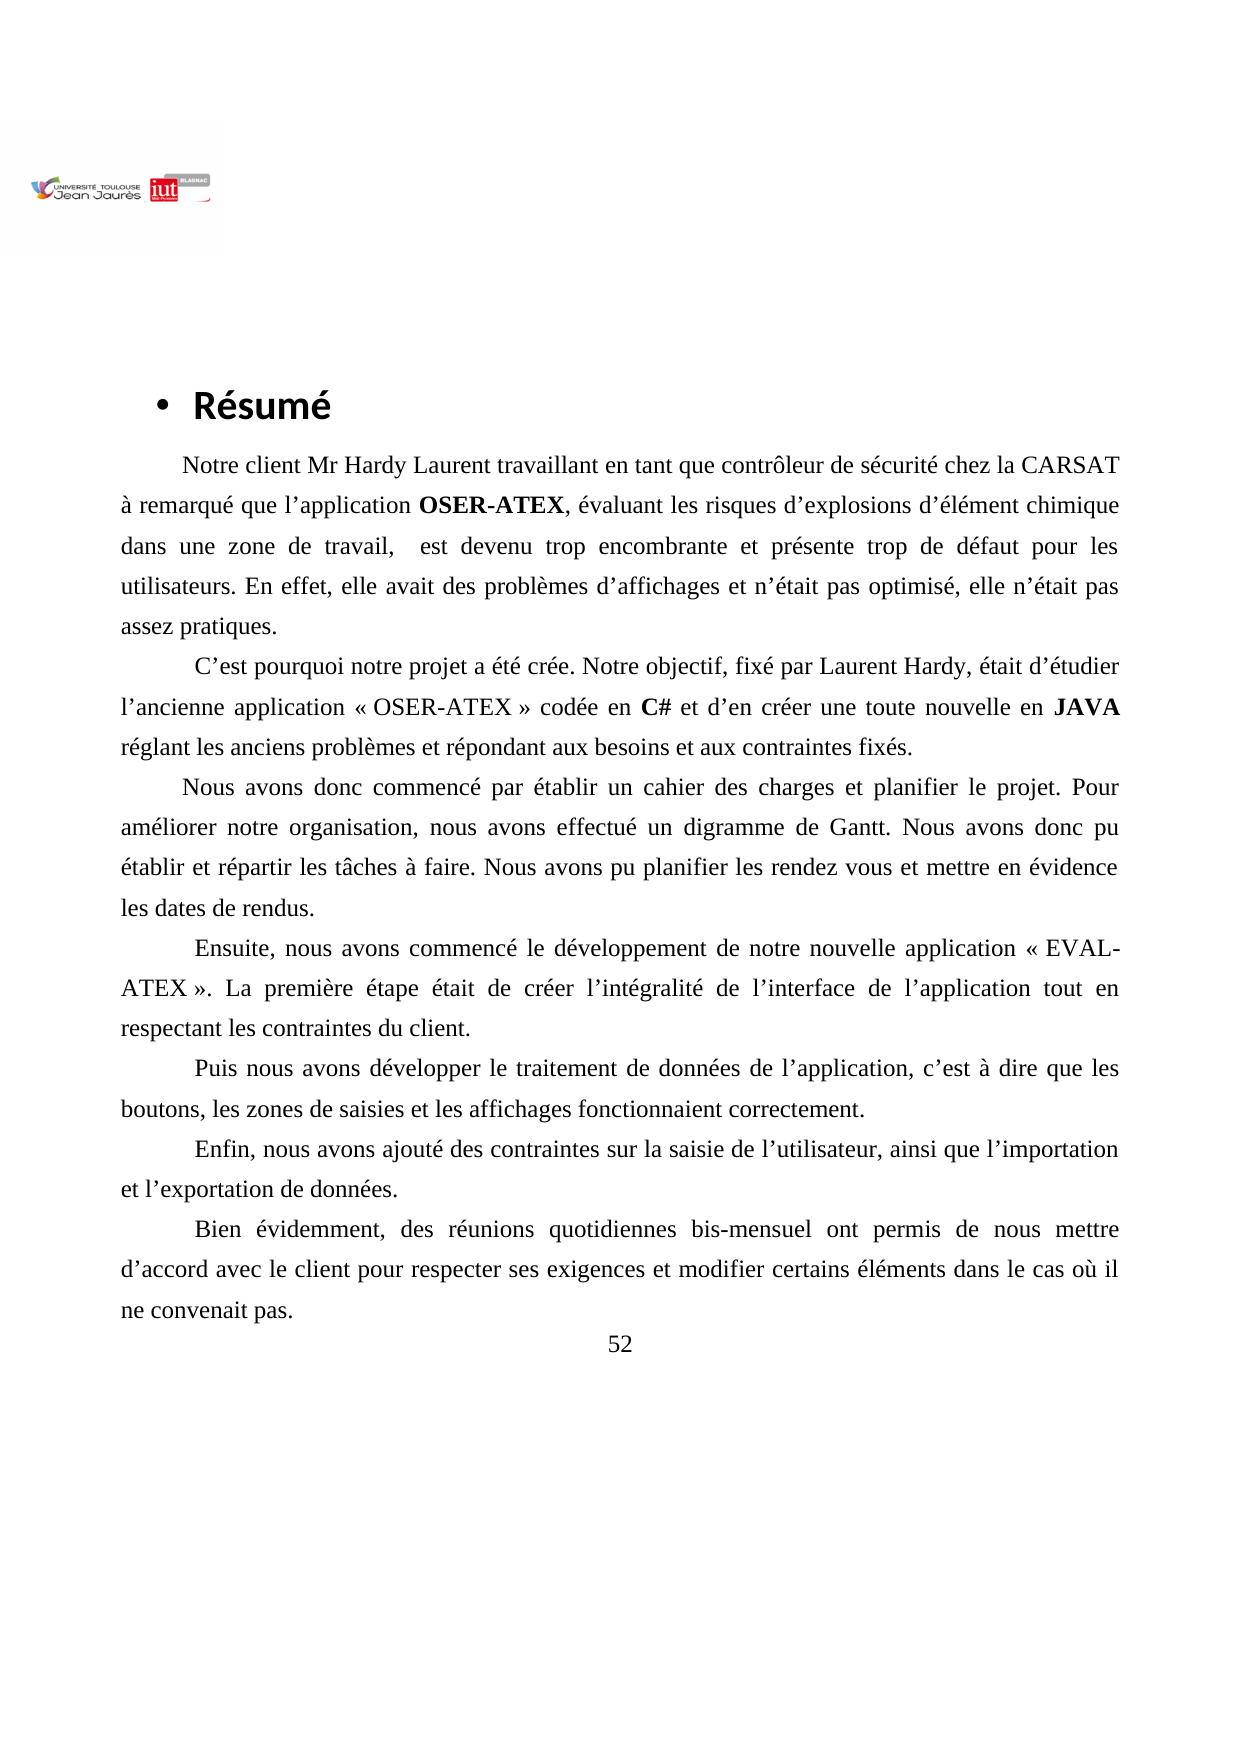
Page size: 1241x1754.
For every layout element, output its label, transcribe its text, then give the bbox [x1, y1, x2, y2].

picture [0, 121, 226, 254]
text Ensuite, nous avons commencé le développement de notre nouvelle application « EVAL-ATEX ». La première étape était de créer l’intégralité de l’interface de l’application tout en respectant les contraintes du client. [121, 933, 1120, 1042]
text Nous avons donc commencé par établir un cahier des charges et planifier le projet. Pour améliorer notre organisation, nous avons effectué un digramme de Gantt. Nous avons donc pu établir et répartir les tâches à faire. Nous avons pu planifier les rendez vous et mettre en évidence les dates de rendus. [121, 772, 1120, 921]
text Puis nous avons développer le traitement de données de l’application, c’est à dire que les boutons, les zones de saisies et les affichages fonctionnaient correctement. [121, 1053, 1120, 1122]
text Enfin, nous avons ajouté des contraintes sur la saisie de l’utilisateur, ainsi que l’importation et l’exportation de données. [121, 1134, 1120, 1203]
text Bien évidemment, des réunions quotidiennes bis-mensuel ont permis de nous mettre d’accord avec le client pour respecter ses exigences et modifier certains éléments dans le cas où il ne convenait pas. [121, 1214, 1120, 1323]
list Résumé [156, 379, 1122, 430]
text C’est pourquoi notre projet a été crée. Notre objectif, fixé par Laurent Hardy, était d’étudier l’ancienne application « OSER-ATEX » codée en C# et d’en créer une toute nouvelle en JAVA réglant les anciens problèmes et répondant aux besoins et aux contraintes fixés. [121, 651, 1120, 761]
text Notre client Mr Hardy Laurent travaillant en tant que contrôleur de sécurité chez la CARSAT à remarqué que l’application OSER-ATEX, évaluant les risques d’explosions d’élément chimique dans une zone de travail, est devenu trop encombrante et présente trop de défaut pour les utilisateurs. En effet, elle avait des problèmes d’affichages et n’était pas optimisé, elle n’était pas assez pratiques. [121, 450, 1120, 640]
